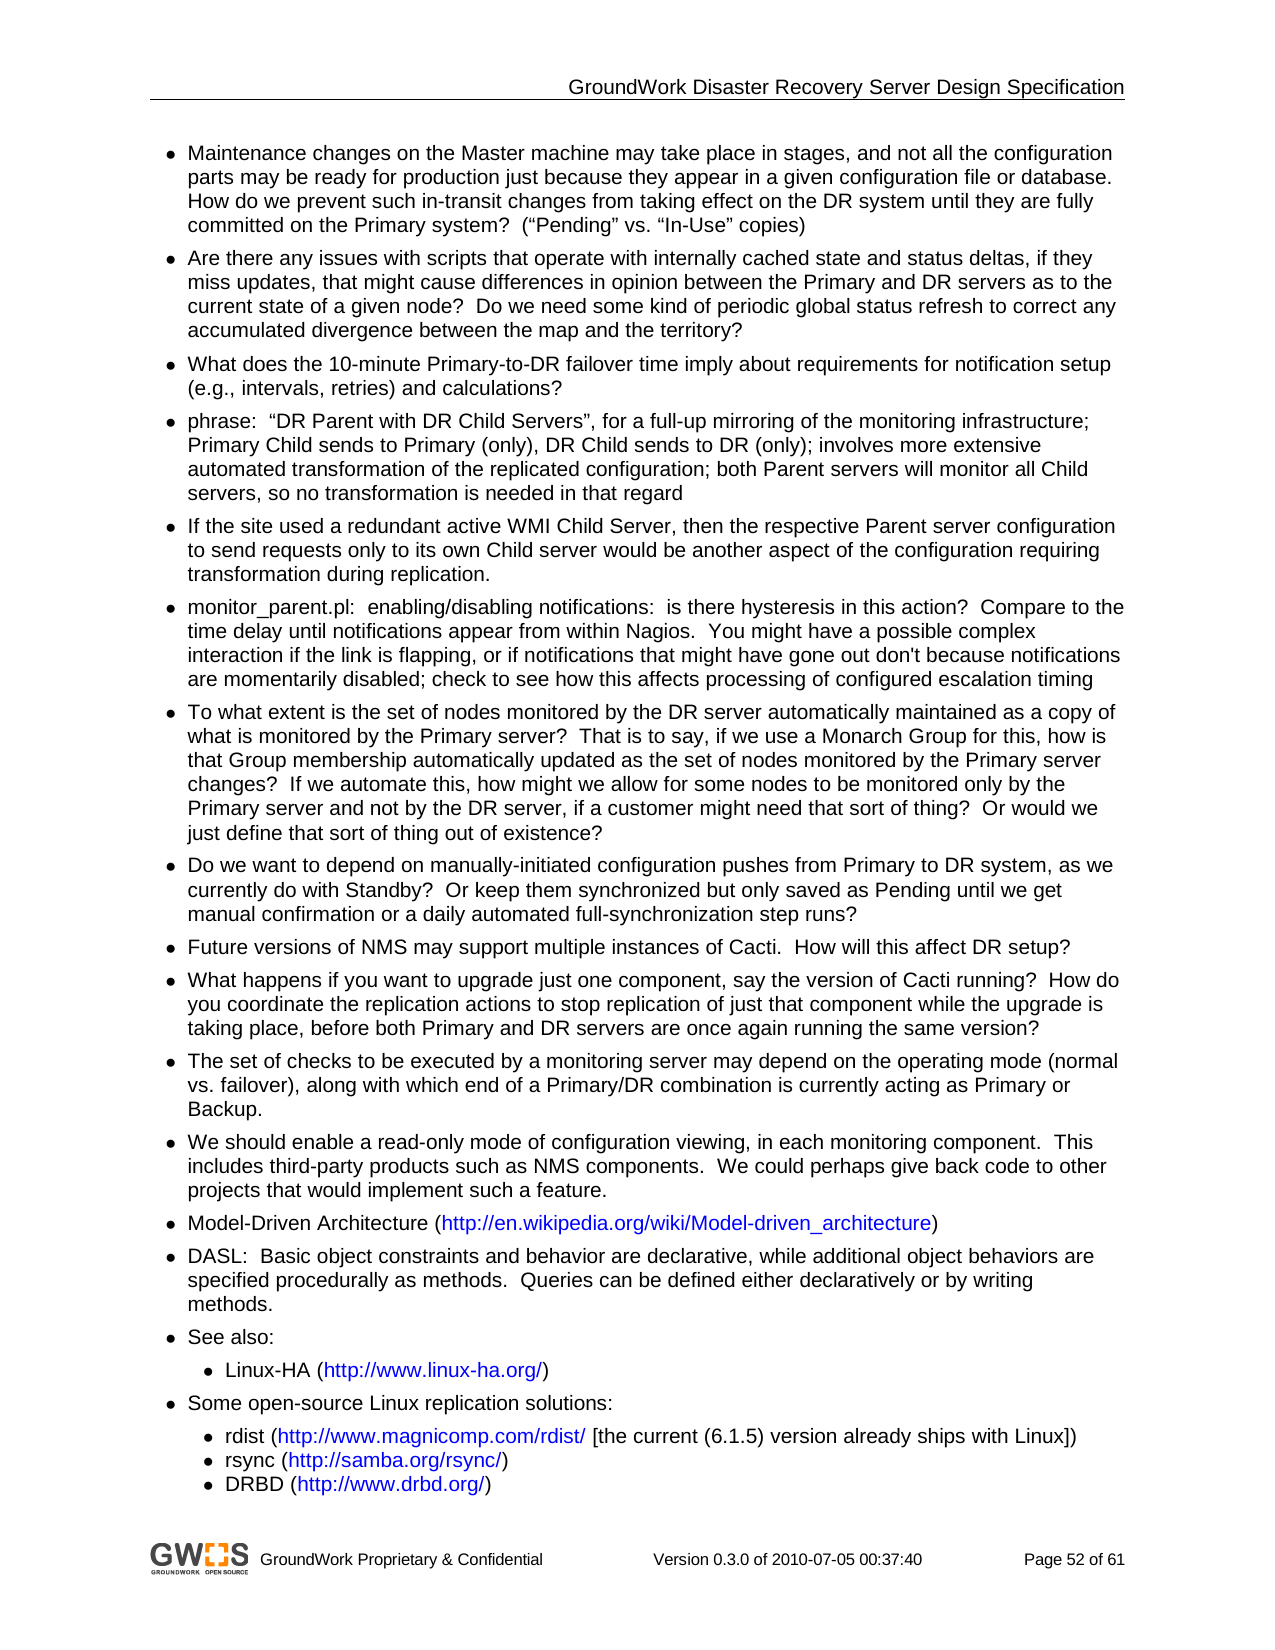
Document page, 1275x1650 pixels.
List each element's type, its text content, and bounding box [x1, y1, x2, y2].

list The set of checks to be executed by a monitoring server may depend on the operating mode (normal vs. failover), along with which end of a Primary/DR combination is currently acting as Primary or Backup. [165, 1049, 1125, 1121]
list If the site used a redundant active WMI Child Server, then the respective Parent server configuration to send requests only to its own Child server would be another aspect of the configuration requiring transformation during replication. [165, 514, 1125, 586]
list Linux-HA (http://www.linux-ha.org/) [202, 1358, 1125, 1382]
list DRBD (http://www.drbd.org/) [202, 1472, 1125, 1496]
list To what extent is the set of nodes monitored by the DR server automatically maintained as a copy of what is monitored by the Primary server? That is to say, if we use a Monarch Group for this, how is that Group membership automatically updated as the set of nodes monitored by the Primary server changes? If we automate this, how might we allow for some nodes to be monitored only by the Primary server and not by the DR server, if a customer might need that sort of thing? Or would we just define that sort of thing out of existence? [165, 700, 1125, 844]
list DASL: Basic object constraints and behavior are declarative, while additional object behaviors are specified procedurally as methods. Queries can be defined either declaratively or by writing methods. [165, 1244, 1125, 1316]
list Model-Driven Architecture (http://en.wikipedia.org/wiki/Model-driven_architecture) [165, 1211, 1125, 1235]
list Some open-source Linux replication solutions: [165, 1391, 1125, 1415]
list We should enable a read-only mode of configuration viewing, in each monitoring component. This includes third-party products such as NMS components. We could perhaps give back code to other projects that would implement such a feature. [165, 1130, 1125, 1202]
list See also: [165, 1325, 1125, 1349]
list What does the 10-minute Primary-to-DR failover time imply about requirements for notification setup (e.g., intervals, retries) and calculations? [165, 351, 1125, 399]
list rdist (http://www.magnicomp.com/rdist/ [the current (6.1.5) version already ships with Linux]) [202, 1424, 1125, 1448]
list What happens if you want to upgrade just one component, say the version of Cacti running? How do you coordinate the replication actions to stop replication of just that component while the upgrade is taking place, before both Primary and DR servers are once again running the same version? [165, 968, 1125, 1040]
list phrase: “DR Parent with DR Child Servers”, for a full-up mirroring of the monitoring infrastructure; Primary Child sends to Primary (only), DR Child sends to DR (only); involves more extensive automated transformation of the replicated configuration; both Parent servers will monitor all Child servers, so no transformation is needed in that regard [165, 408, 1125, 505]
list Maintenance changes on the Master machine may take place in stages, and not all the configuration parts may be ready for production just because they appear in a given configuration file or database. How do we prevent such in-transit changes from taking effect on the DR system until they are fully committed on the Primary system? (“Pending” vs. “In-Use” copies) [165, 141, 1125, 237]
list Future versions of NMS may support multiple instances of Cacti. How will this affect DR setup? [165, 934, 1125, 959]
picture [150, 1543, 248, 1575]
list rsync (http://samba.org/rsync/) [202, 1448, 1125, 1472]
list Do we want to depend on manually-initiated configuration pushes from Primary to DR system, as we currently do with Standby? Or keep them synchronized but only saved as Pending until we get manual confirmation or a daily automated full-synchronization step runs? [165, 853, 1125, 926]
list monitor_parent.pl: enabling/disabling notifications: is there hysteresis in this action? Compare to the time delay until notifications appear from within Nagios. You might have a possible complex interaction if the link is flapping, or if notifications that might have gone out don't because notifications are momentarily disabled; check to see how this affects processing of configured escalation timing [165, 595, 1125, 691]
list Are there any issues with scripts that operate with internally cached state and status deltas, if they miss updates, that might cause differences in opinion between the Primary and DR servers as to the current state of a given node? Do we need some kind of periodic global status refresh to correct any accumulated divergence between the map and the territory? [165, 246, 1125, 342]
